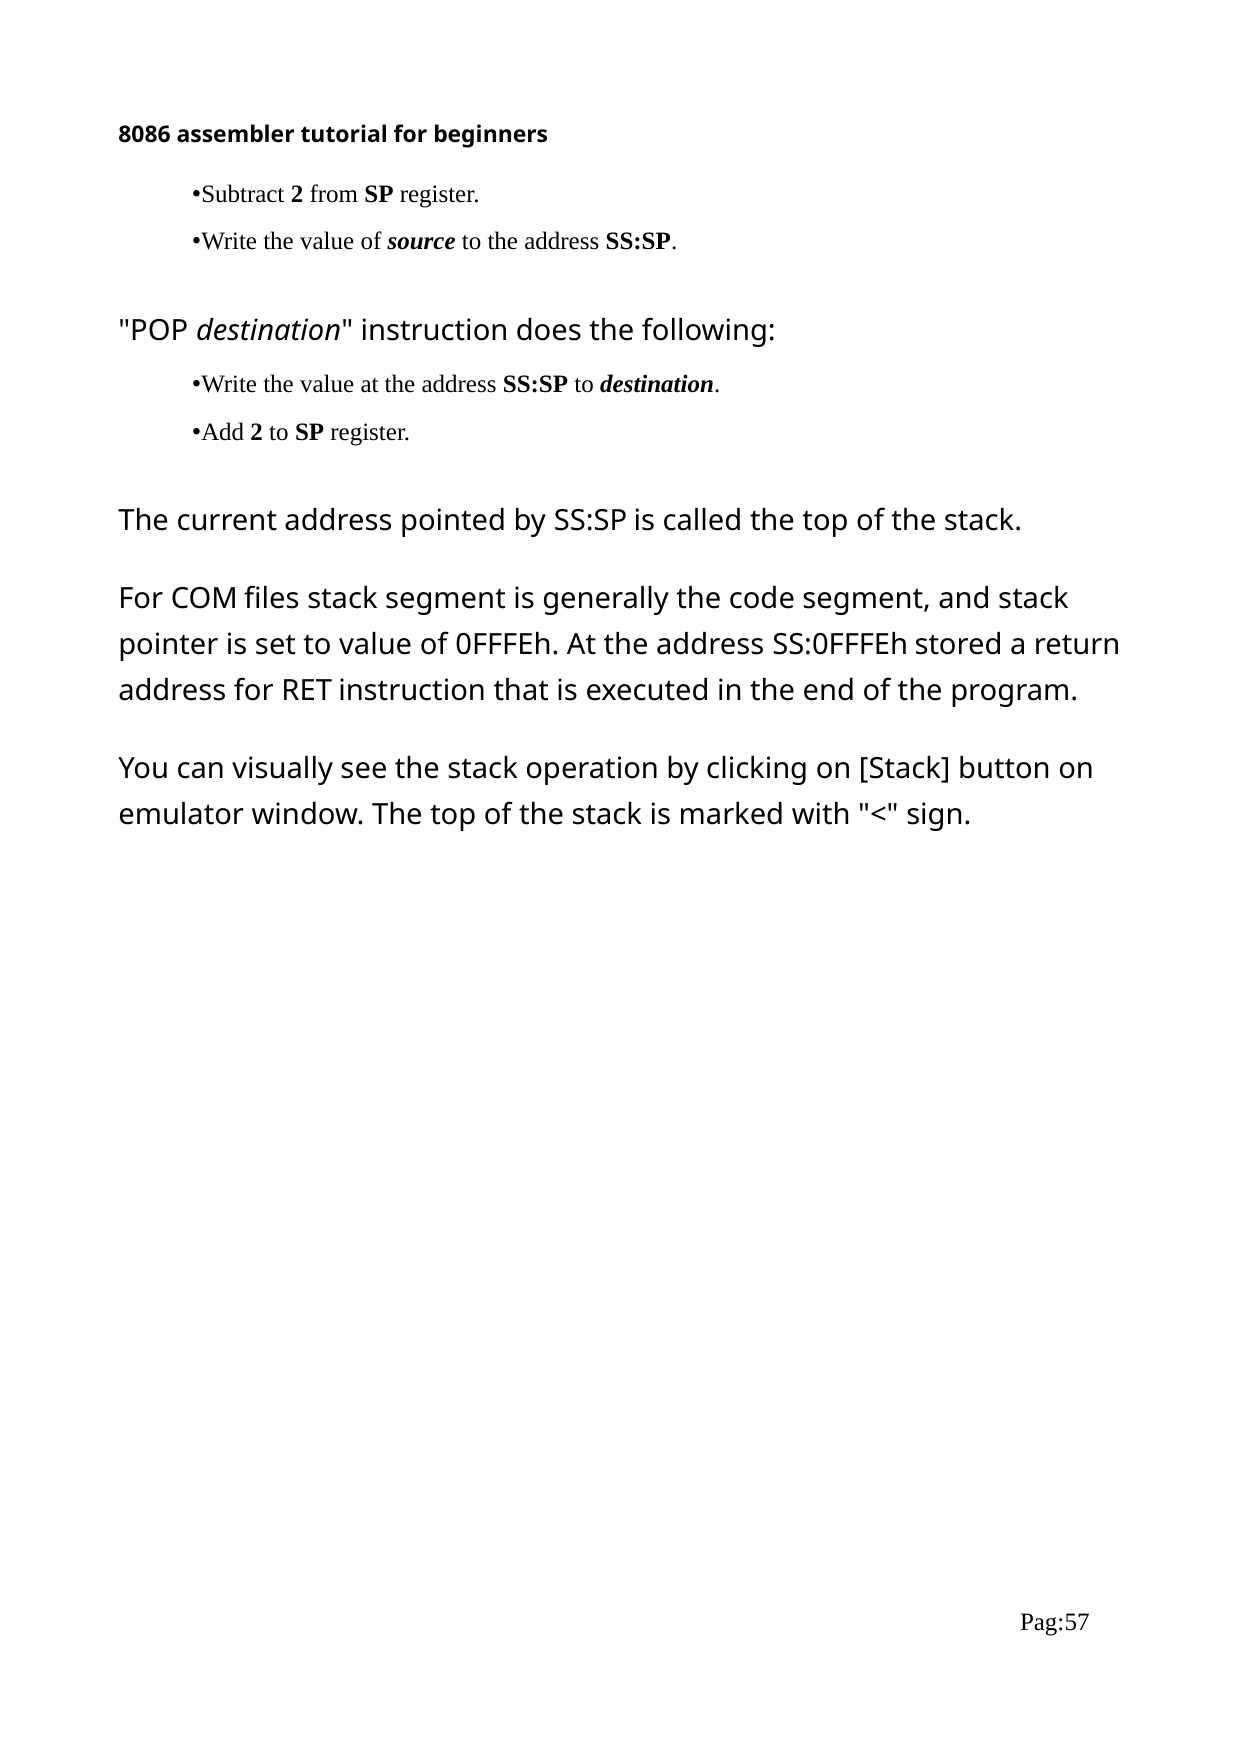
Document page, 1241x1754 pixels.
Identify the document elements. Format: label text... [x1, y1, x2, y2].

list Add 2 to SP register. [118, 417, 1122, 445]
list Subtract 2 from SP register. [118, 179, 1122, 208]
list Write the value at the address SS:SP to destination. [118, 369, 1122, 398]
list Write the value of source to the address SS:SP. [118, 226, 1122, 255]
text The current address pointed by SS:SP is called the top of the stack. For COM files stack segment is generally the code segment, and stack pointer is set to value of 0FFFEh. At the address SS:0FFFEh stored a return address for RET instruction that is executed in the end of the program. You can visually see the stack operation by clicking on [Stack] button on emulator window. The top of the stack is marked with "<" sign. [118, 464, 1122, 866]
text "POP destination" instruction does the following: [118, 274, 1122, 348]
